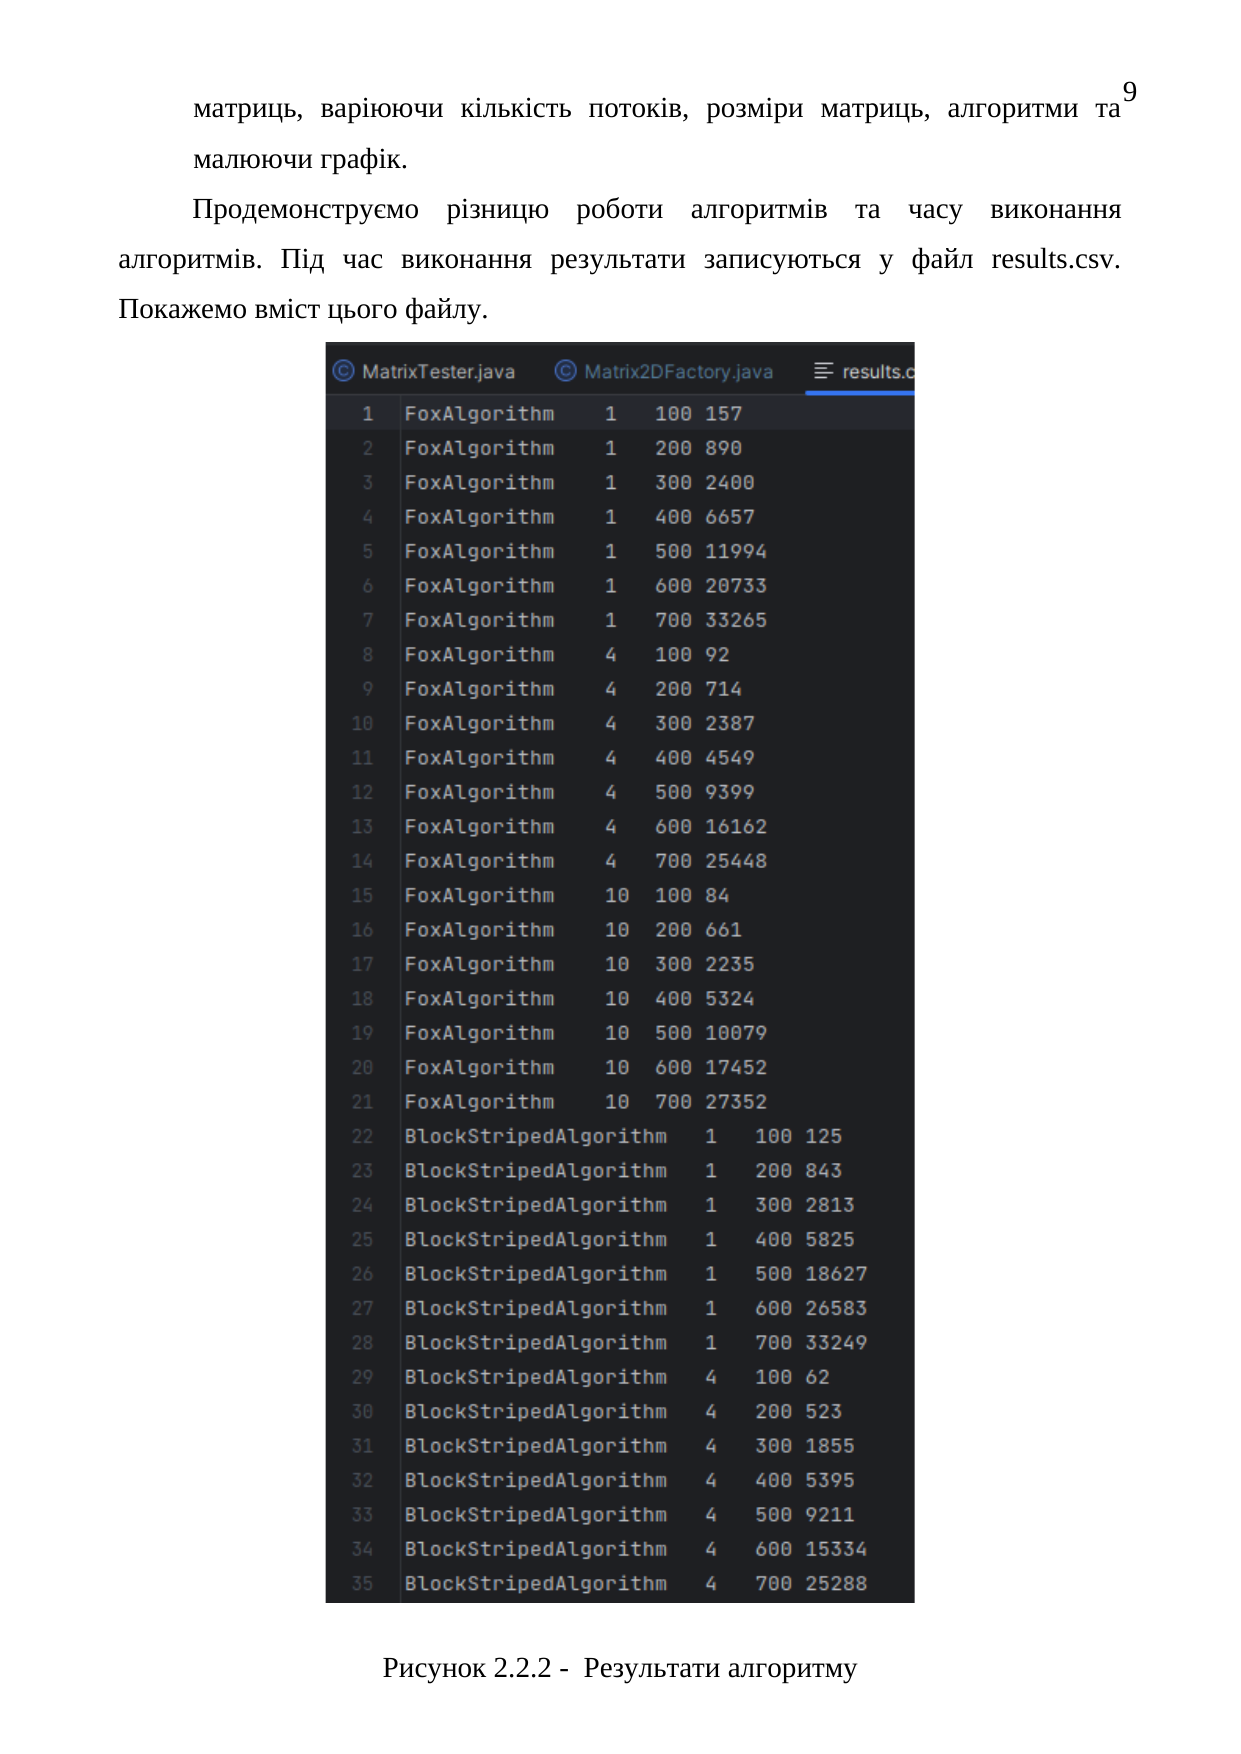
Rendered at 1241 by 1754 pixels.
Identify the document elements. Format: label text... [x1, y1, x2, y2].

list матриць, варіюючи кількість потоків, розміри матриць, алгоритми та малюючи графік. [156, 90, 1122, 174]
text Продемонструємо різницю роботи алгоритмів та часу виконання алгоритмів. Під час виконання результати записуються у файл results.csv. Покажемо вміст цього файлу. [118, 191, 1122, 325]
picture [325, 342, 915, 1603]
subtitle Результати алгоритму [118, 1650, 1122, 1684]
